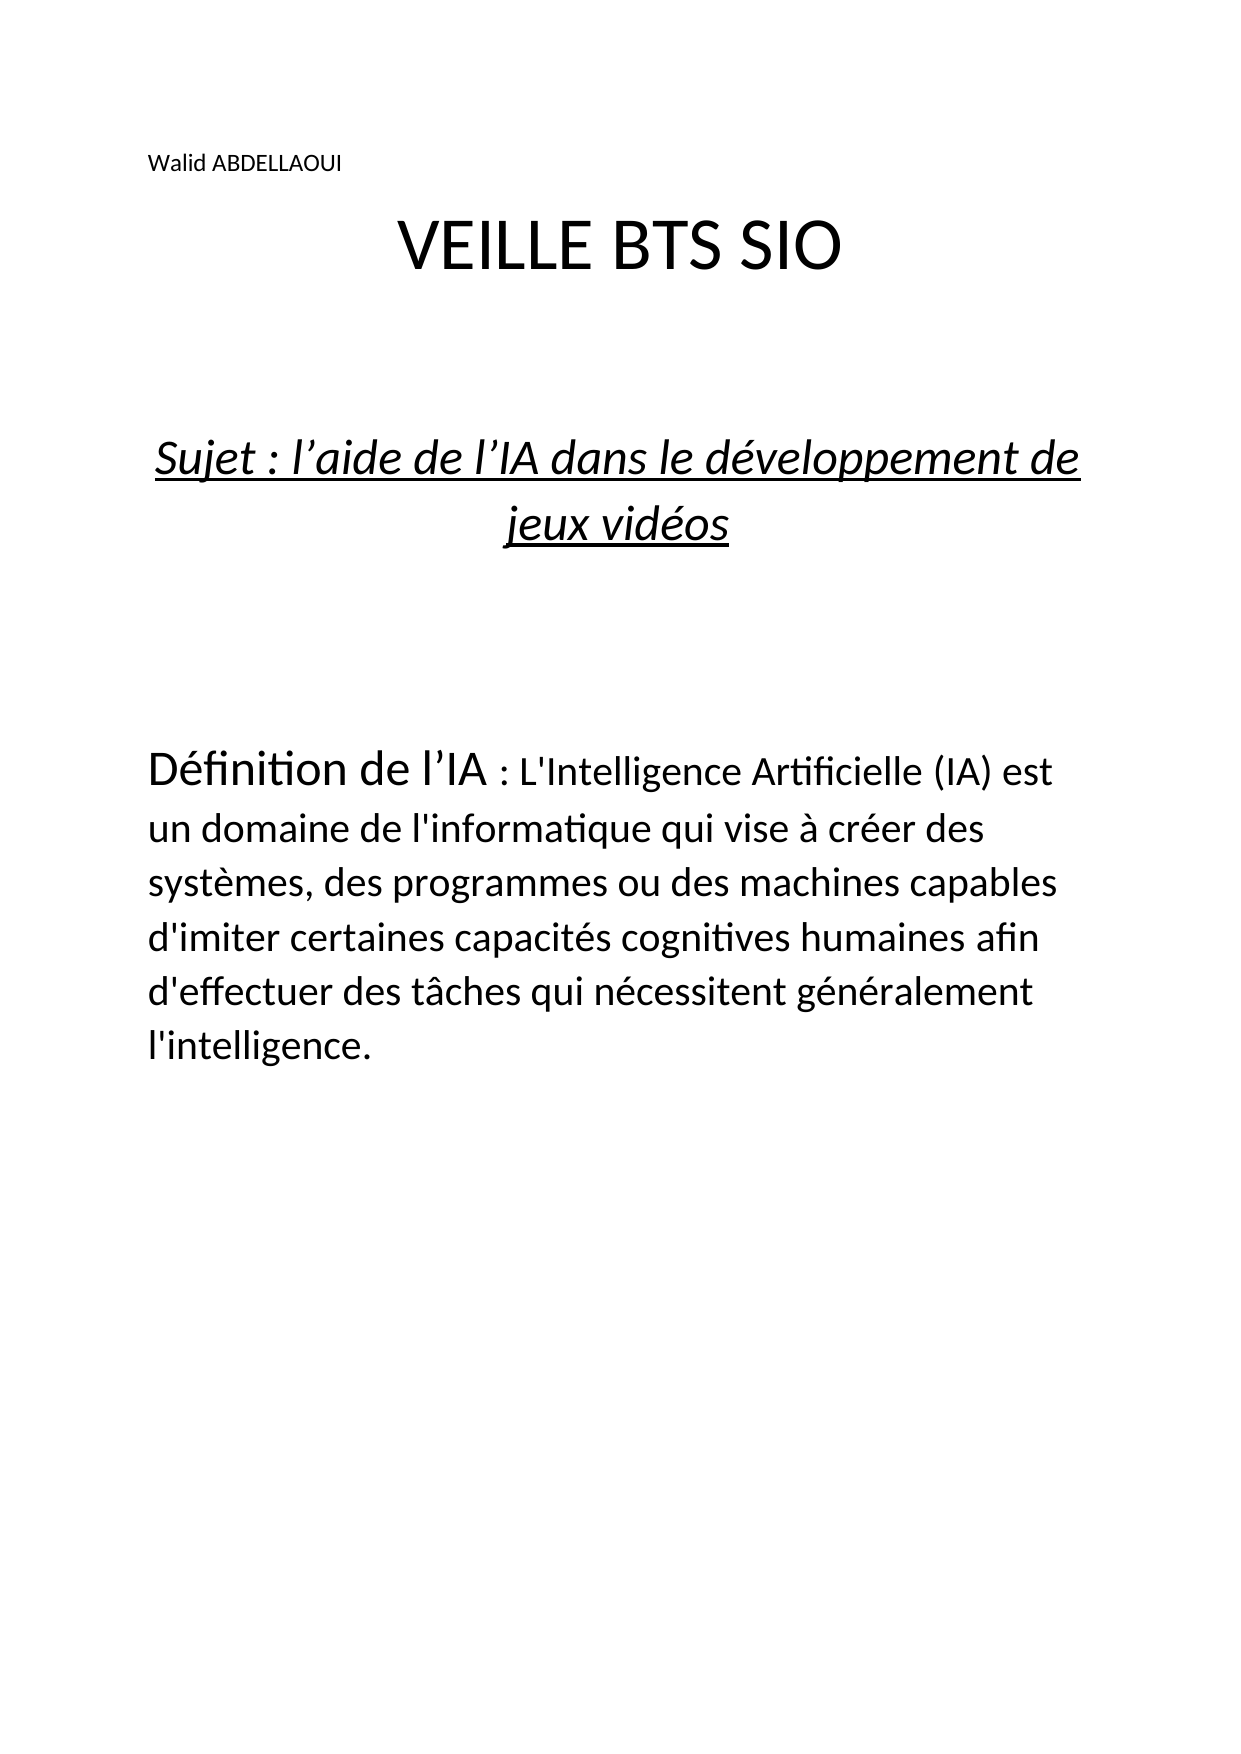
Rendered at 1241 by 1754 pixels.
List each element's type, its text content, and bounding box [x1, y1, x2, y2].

text Sujet : l’aide de l’IA dans le développement de jeux vidéos [148, 426, 1093, 552]
text Walid ABDELLAOUI [148, 148, 1093, 178]
text VEILLE BTS SIO [148, 197, 1093, 288]
text Définition de l’IA : L'Intelligence Artificielle (IA) est un domaine de l'informatique qui vise à créer des systèmes, des programmes ou des machines capables d'imiter certaines capacités cognitives humaines afin d'effectuer des tâches qui nécessitent généralement l'intelligence. [148, 737, 1093, 1070]
